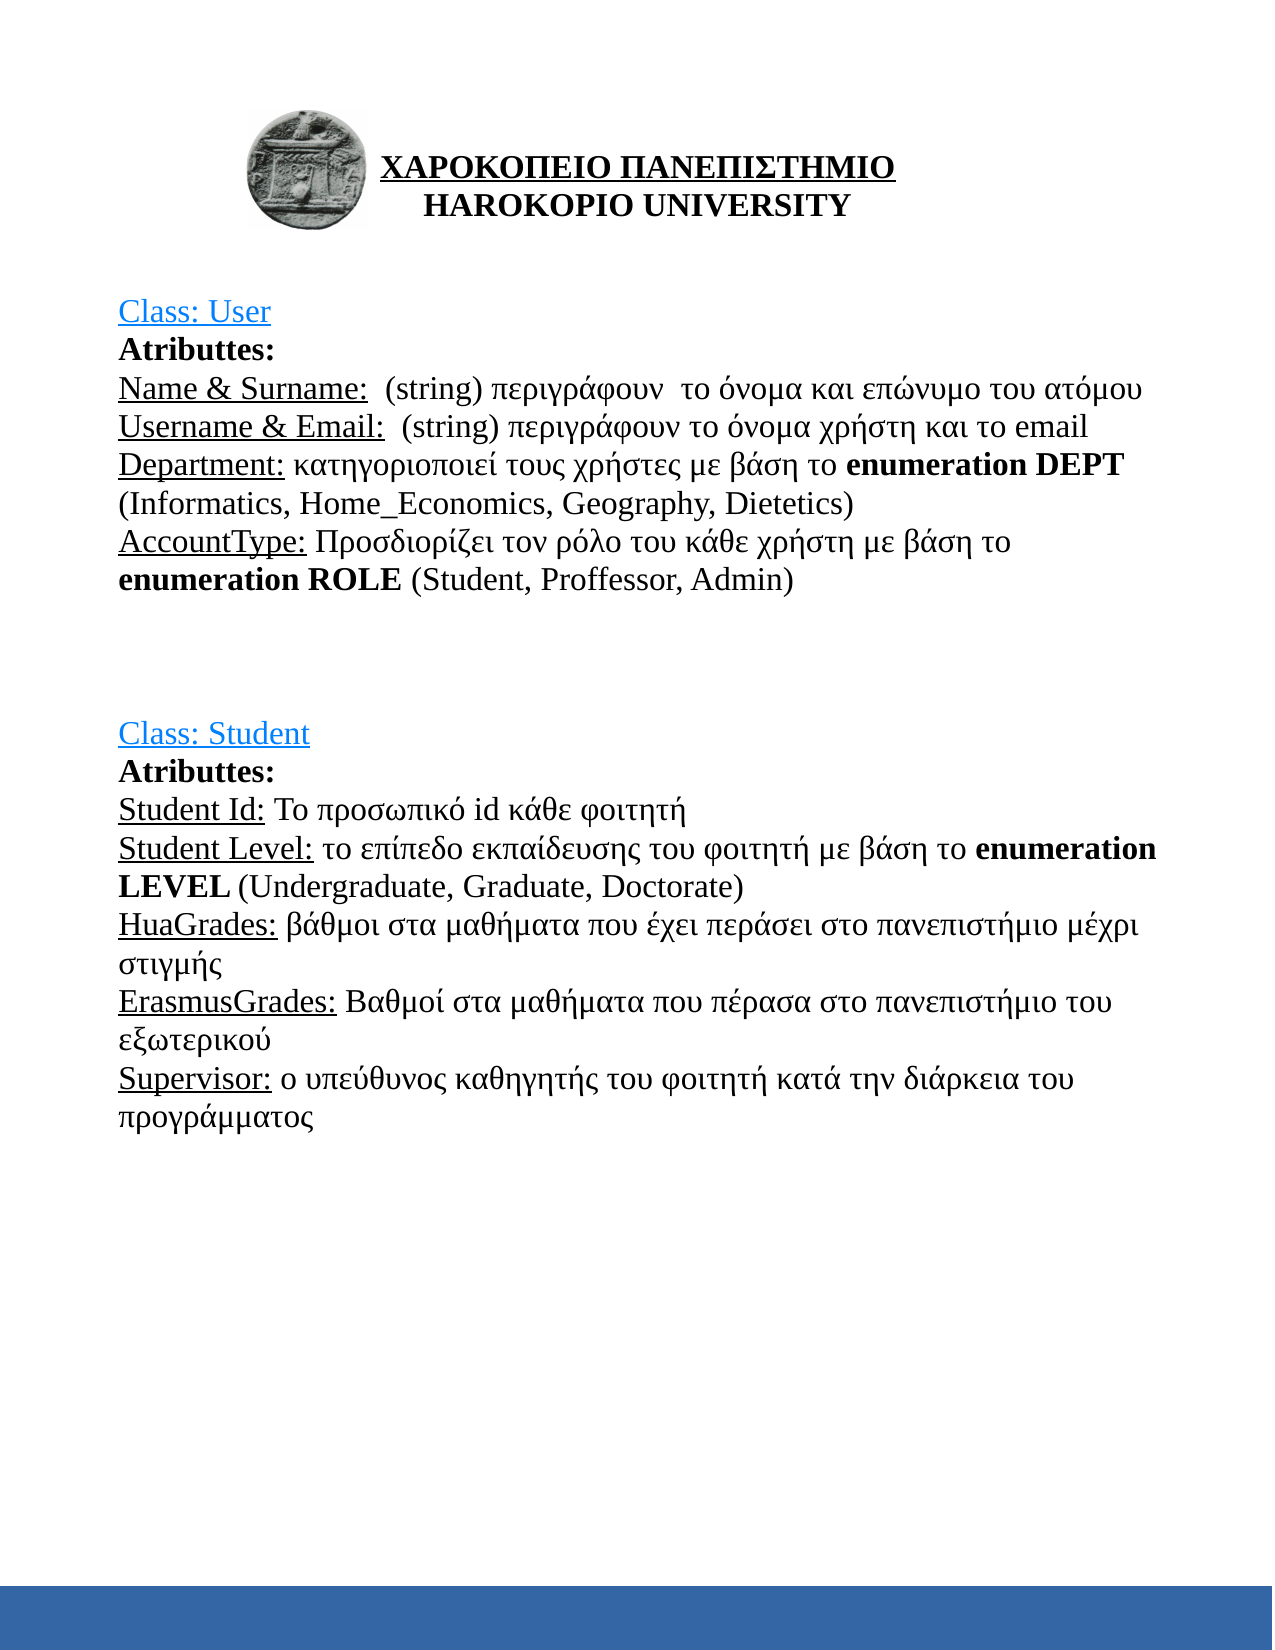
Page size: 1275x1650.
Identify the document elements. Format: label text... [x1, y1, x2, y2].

text Department: κατηγοριοποιεί τους χρήστες με βάση το enumeration DEPT (Informatics, Home_Economics, Geography, Dietetics) [118, 445, 1157, 521]
text Atributtes: [118, 330, 1157, 368]
text Name & Surname: (string) περιγράφουν το όνομα και επώνυμο του ατόμου [118, 368, 1157, 406]
text Class: User [118, 291, 1157, 330]
text HuaGrades: βάθμοι στα μαθήματα που έχει περάσει στο πανεπιστήμιο μέχρι στιγμής [118, 905, 1157, 981]
picture [246, 110, 369, 230]
text ErasmusGrades: Βαθμοί στα μαθήματα που πέρασα στο πανεπιστήμιο του εξωτερικού [118, 981, 1157, 1058]
text Atributtes: Student Id: Το προσωπικό id κάθε φοιτητή [118, 751, 1157, 828]
text Student Level: το επίπεδο εκπαίδευσης του φοιτητή με βάση το enumeration LEVEL (Undergraduate, Graduate, Doctorate) [118, 828, 1157, 905]
text Class: Student [118, 713, 1157, 751]
text AccountType: Προσδιορίζει τον ρόλο του κάθε χρήστη με βάση το enumeration ROLE (Student, Proffessor, Admin) [118, 521, 1157, 598]
text Username & Email: (string) περιγράφουν το όνομα χρήστη και το email [118, 406, 1157, 445]
text Supervisor: ο υπεύθυνος καθηγητής του φοιτητή κατά την διάρκεια του προγράμματος [118, 1058, 1157, 1135]
